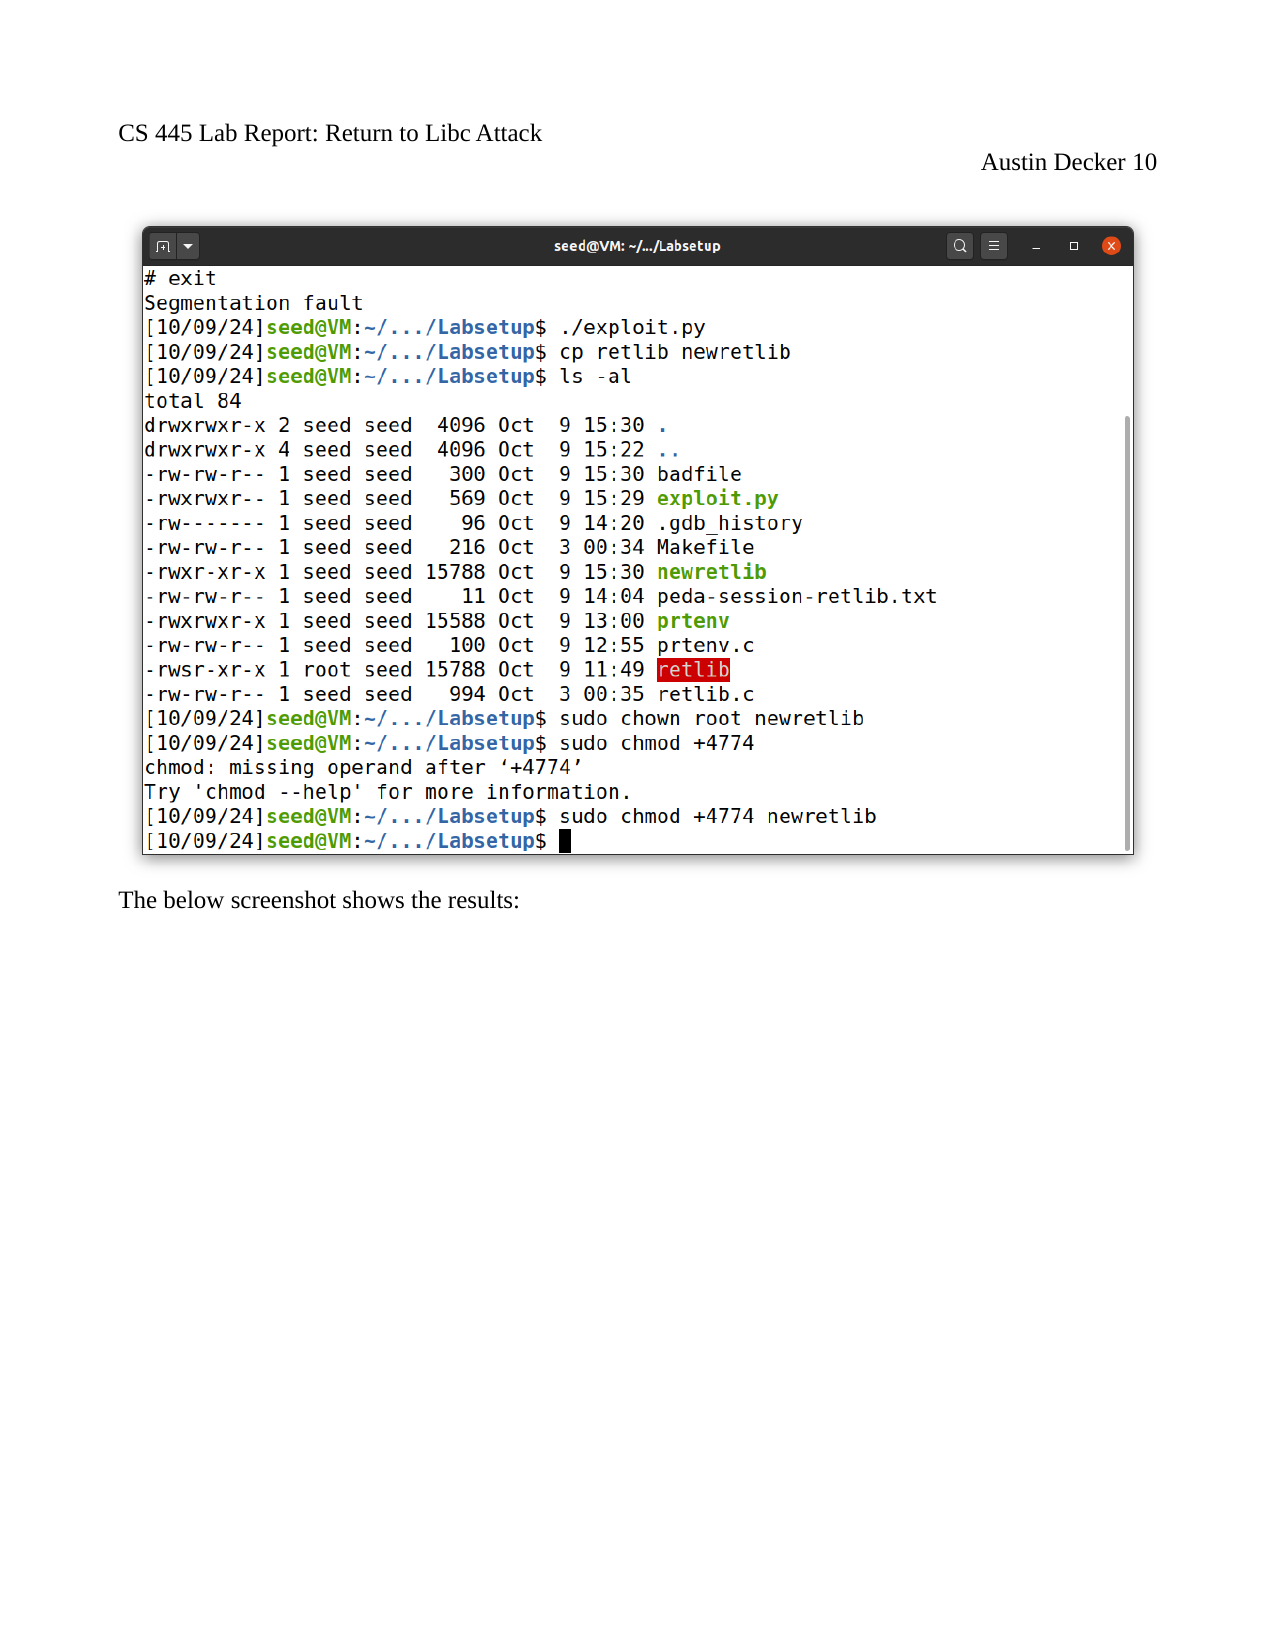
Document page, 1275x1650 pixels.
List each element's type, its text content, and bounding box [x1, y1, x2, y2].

text The below screenshot shows the results: [118, 881, 1157, 914]
picture [118, 205, 1157, 881]
